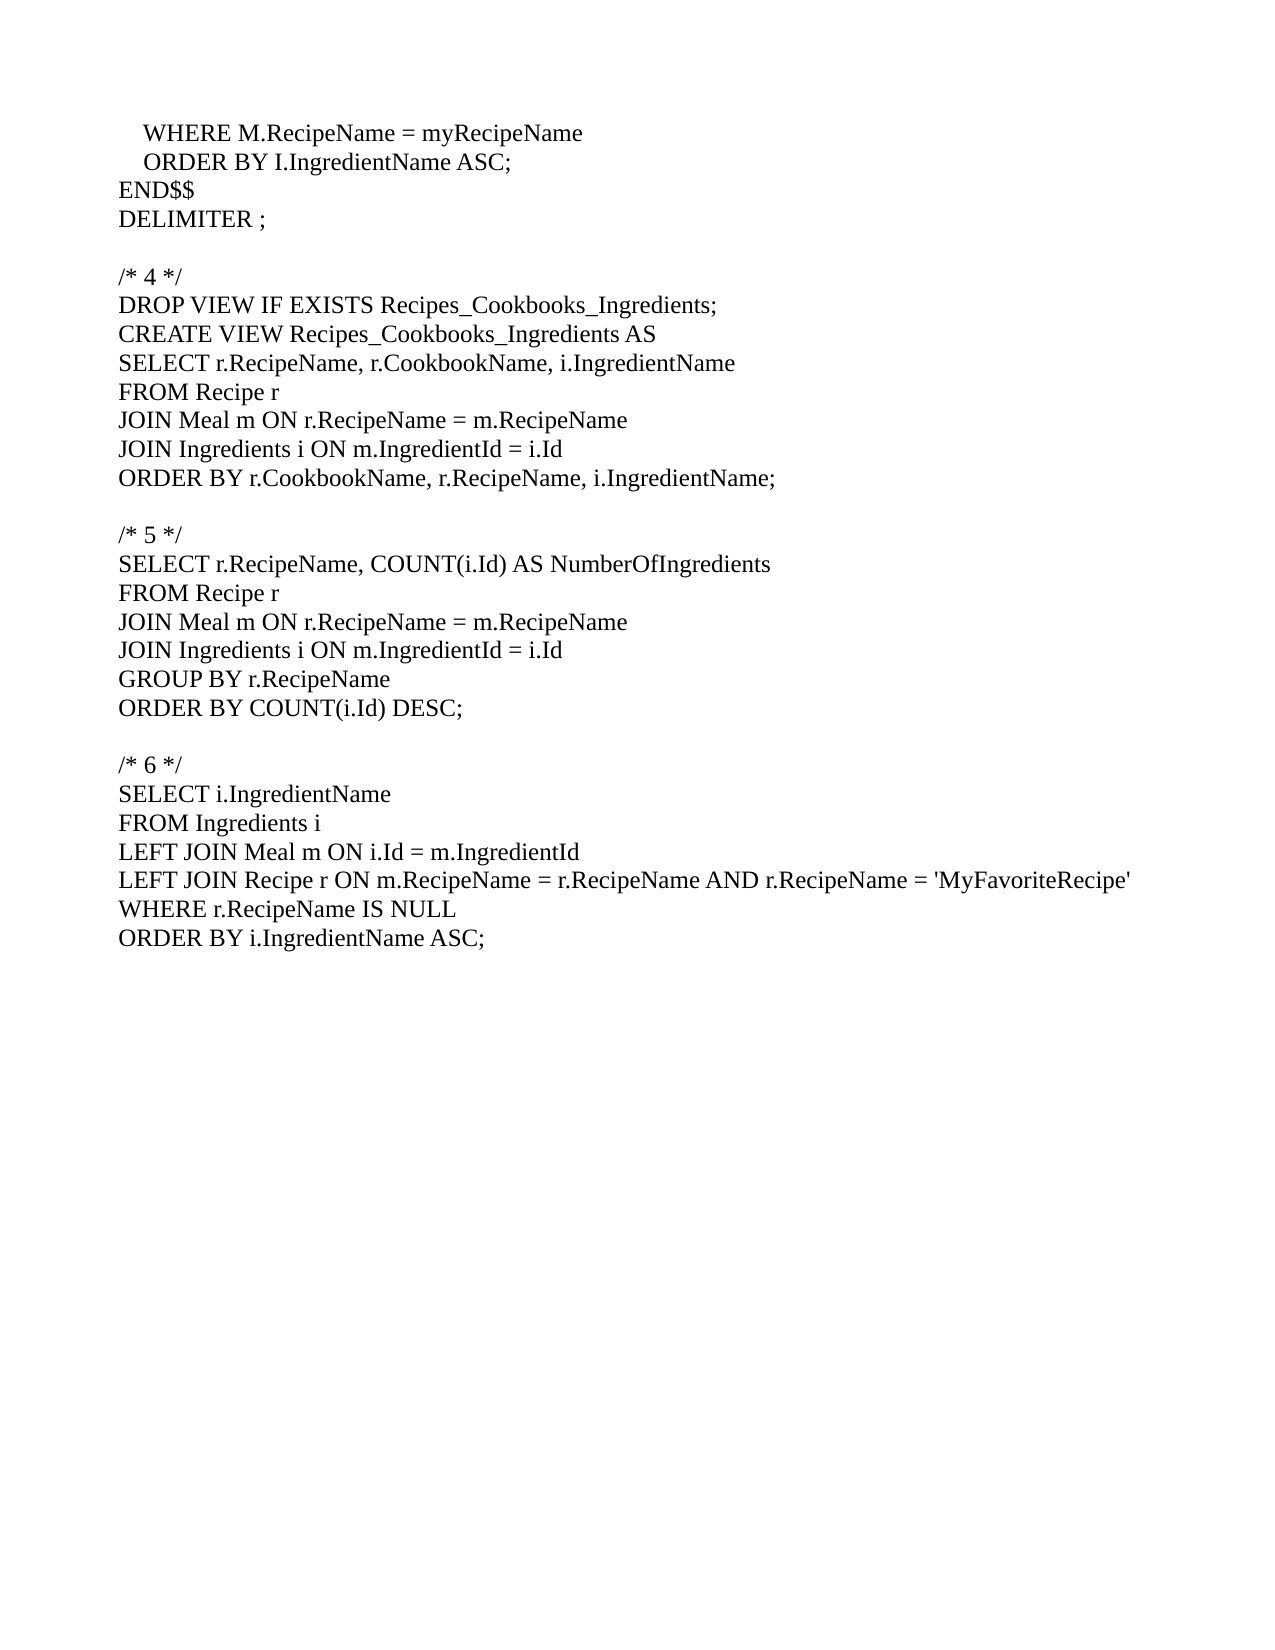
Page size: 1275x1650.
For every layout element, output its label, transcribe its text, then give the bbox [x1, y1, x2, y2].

text LEFT JOIN Recipe r ON m.RecipeName = r.RecipeName AND r.RecipeName = 'MyFavoriteRecipe' [118, 866, 1157, 894]
text GROUP BY r.RecipeName [118, 664, 1157, 693]
text CREATE VIEW Recipes_Cookbooks_Ingredients AS [118, 319, 1157, 348]
text WHERE r.RecipeName IS NULL [118, 894, 1157, 923]
text DROP VIEW IF EXISTS Recipes_Cookbooks_Ingredients; [118, 291, 1157, 319]
text ORDER BY I.IngredientName ASC; [118, 147, 1157, 176]
text WHERE M.RecipeName = myRecipeName [118, 118, 1157, 147]
text END$$ [118, 176, 1157, 204]
text LEFT JOIN Meal m ON i.Id = m.IngredientId [118, 837, 1157, 866]
text FROM Ingredients i [118, 808, 1157, 837]
text JOIN Meal m ON r.RecipeName = m.RecipeName [118, 607, 1157, 636]
text /* 6 */ [118, 751, 1157, 779]
text JOIN Meal m ON r.RecipeName = m.RecipeName [118, 406, 1157, 434]
text DELIMITER ; [118, 204, 1157, 233]
text ORDER BY COUNT(i.Id) DESC; [118, 693, 1157, 722]
text /* 4 */ [118, 262, 1157, 291]
text /* 5 */ [118, 521, 1157, 549]
text FROM Recipe r [118, 578, 1157, 607]
text FROM Recipe r [118, 377, 1157, 406]
text ORDER BY r.CookbookName, r.RecipeName, i.IngredientName; [118, 463, 1157, 492]
text ORDER BY i.IngredientName ASC; [118, 923, 1157, 952]
text SELECT i.IngredientName [118, 779, 1157, 808]
text JOIN Ingredients i ON m.IngredientId = i.Id [118, 636, 1157, 664]
text JOIN Ingredients i ON m.IngredientId = i.Id [118, 434, 1157, 463]
text SELECT r.RecipeName, r.CookbookName, i.IngredientName [118, 348, 1157, 377]
text SELECT r.RecipeName, COUNT(i.Id) AS NumberOfIngredients [118, 549, 1157, 578]
